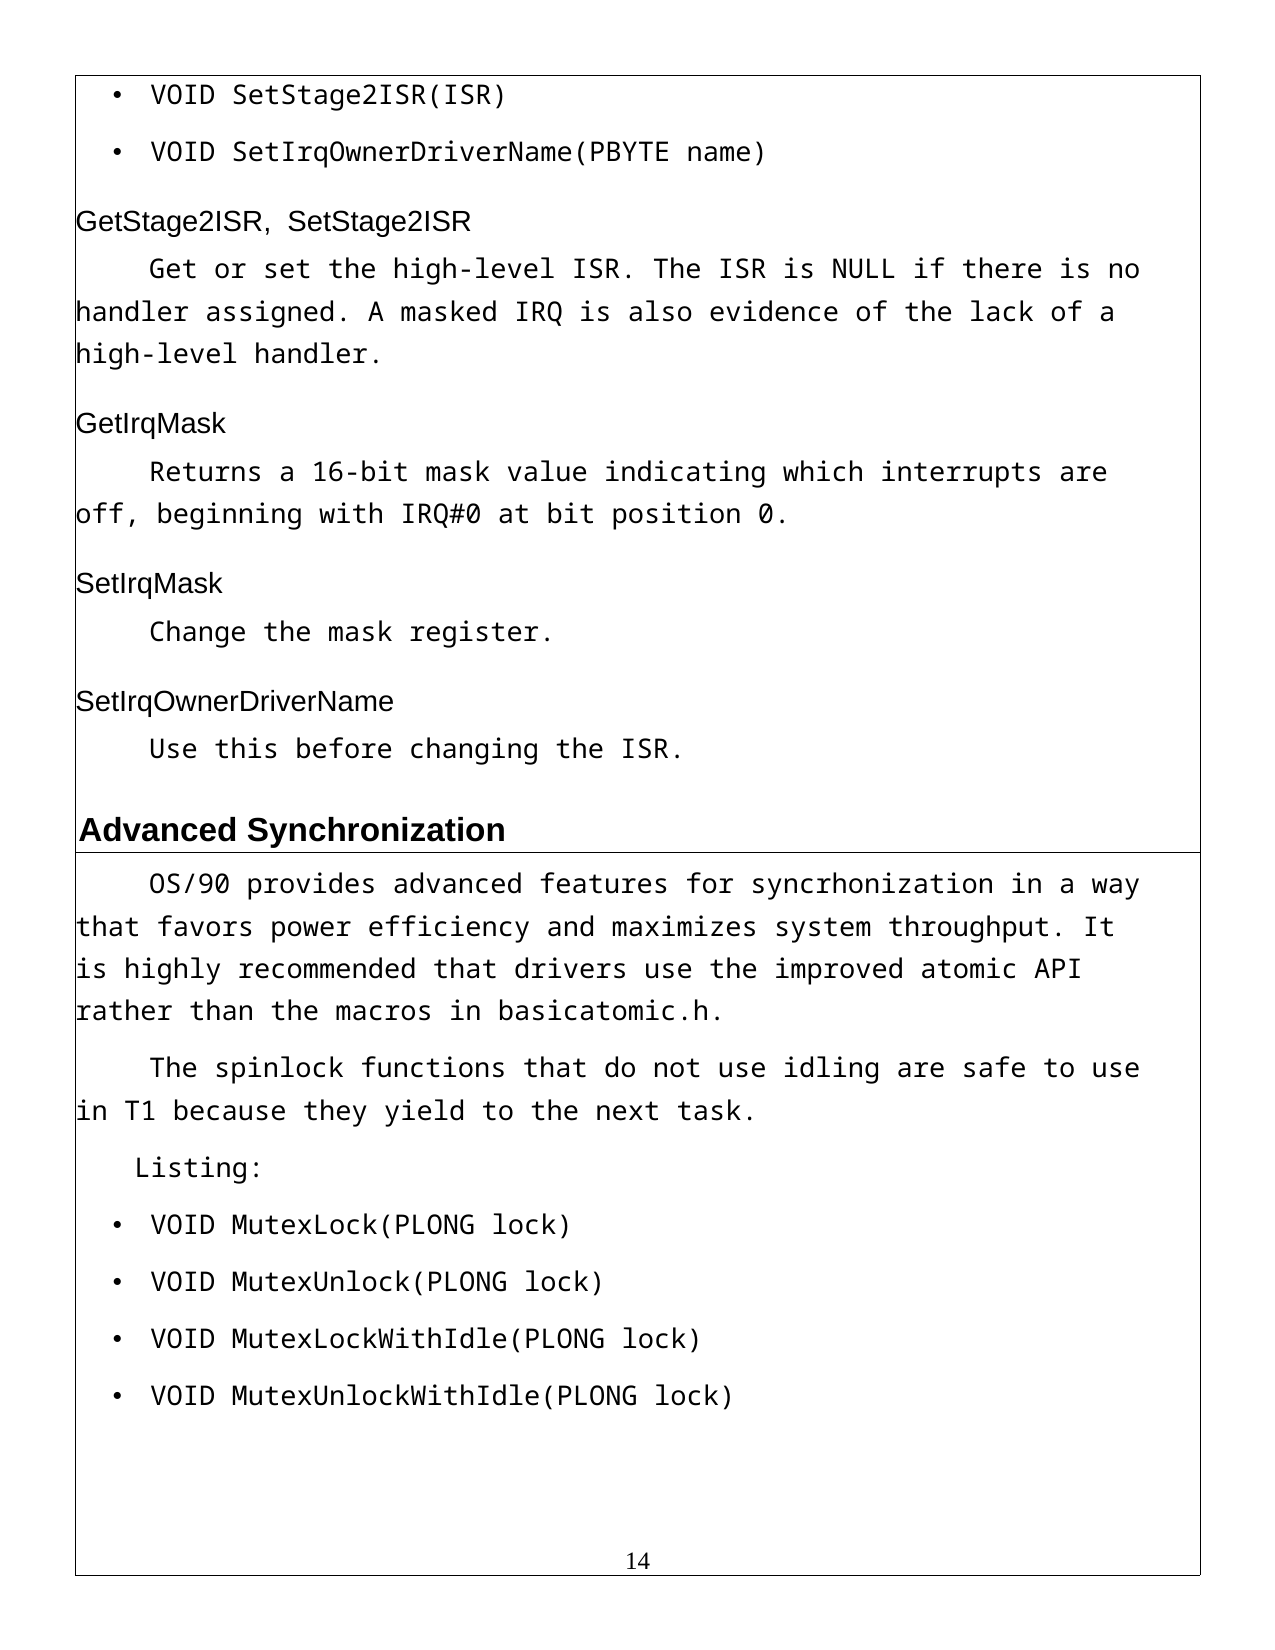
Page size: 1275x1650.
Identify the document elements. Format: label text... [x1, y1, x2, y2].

text The spinlock functions that do not use idling are safe to use in T1 because they yield to the next task. [76, 1049, 1141, 1128]
subtitle Advanced Synchronization [76, 807, 1200, 852]
list VOID MutexUnlock(PLONG lock) [113, 1262, 1200, 1299]
text Returns a 16-bit mask value indicating which interrupts are off, beginning with IRQ#0 at bit position 0. [76, 452, 1141, 531]
list VOID MutexLockWithIdle(PLONG lock) [113, 1319, 1200, 1356]
list VOID SetIrqOwnerDriverName(PBYTE name) [113, 132, 1200, 169]
list VOID MutexUnlockWithIdle(PLONG lock) [113, 1376, 1200, 1413]
text OS/90 provides advanced features for syncrhonization in a way that favors power efficiency and maximizes system throughput. It is highly recommended that drivers use the improved atomic API rather than the macros in basicatomic.h. [76, 864, 1141, 1029]
text Change the mask register. [76, 612, 1141, 649]
subtitle GetIrqMask [76, 406, 1200, 439]
subtitle GetStage2ISR, SetStage2ISR [76, 204, 1200, 237]
subtitle SetIrqOwnerDriverName [76, 684, 1200, 717]
list VOID MutexLock(PLONG lock) [113, 1205, 1200, 1242]
text Listing: [134, 1148, 1141, 1185]
list VOID SetStage2ISR(ISR) [113, 76, 1200, 112]
subtitle SetIrqMask [76, 566, 1200, 599]
text Use this before changing the ISR. [76, 730, 1141, 767]
text Get or set the high-level ISR. The ISR is NULL if there is no handler assigned. A masked IRQ is also evidence of the lack of a high-level handler. [76, 250, 1141, 371]
